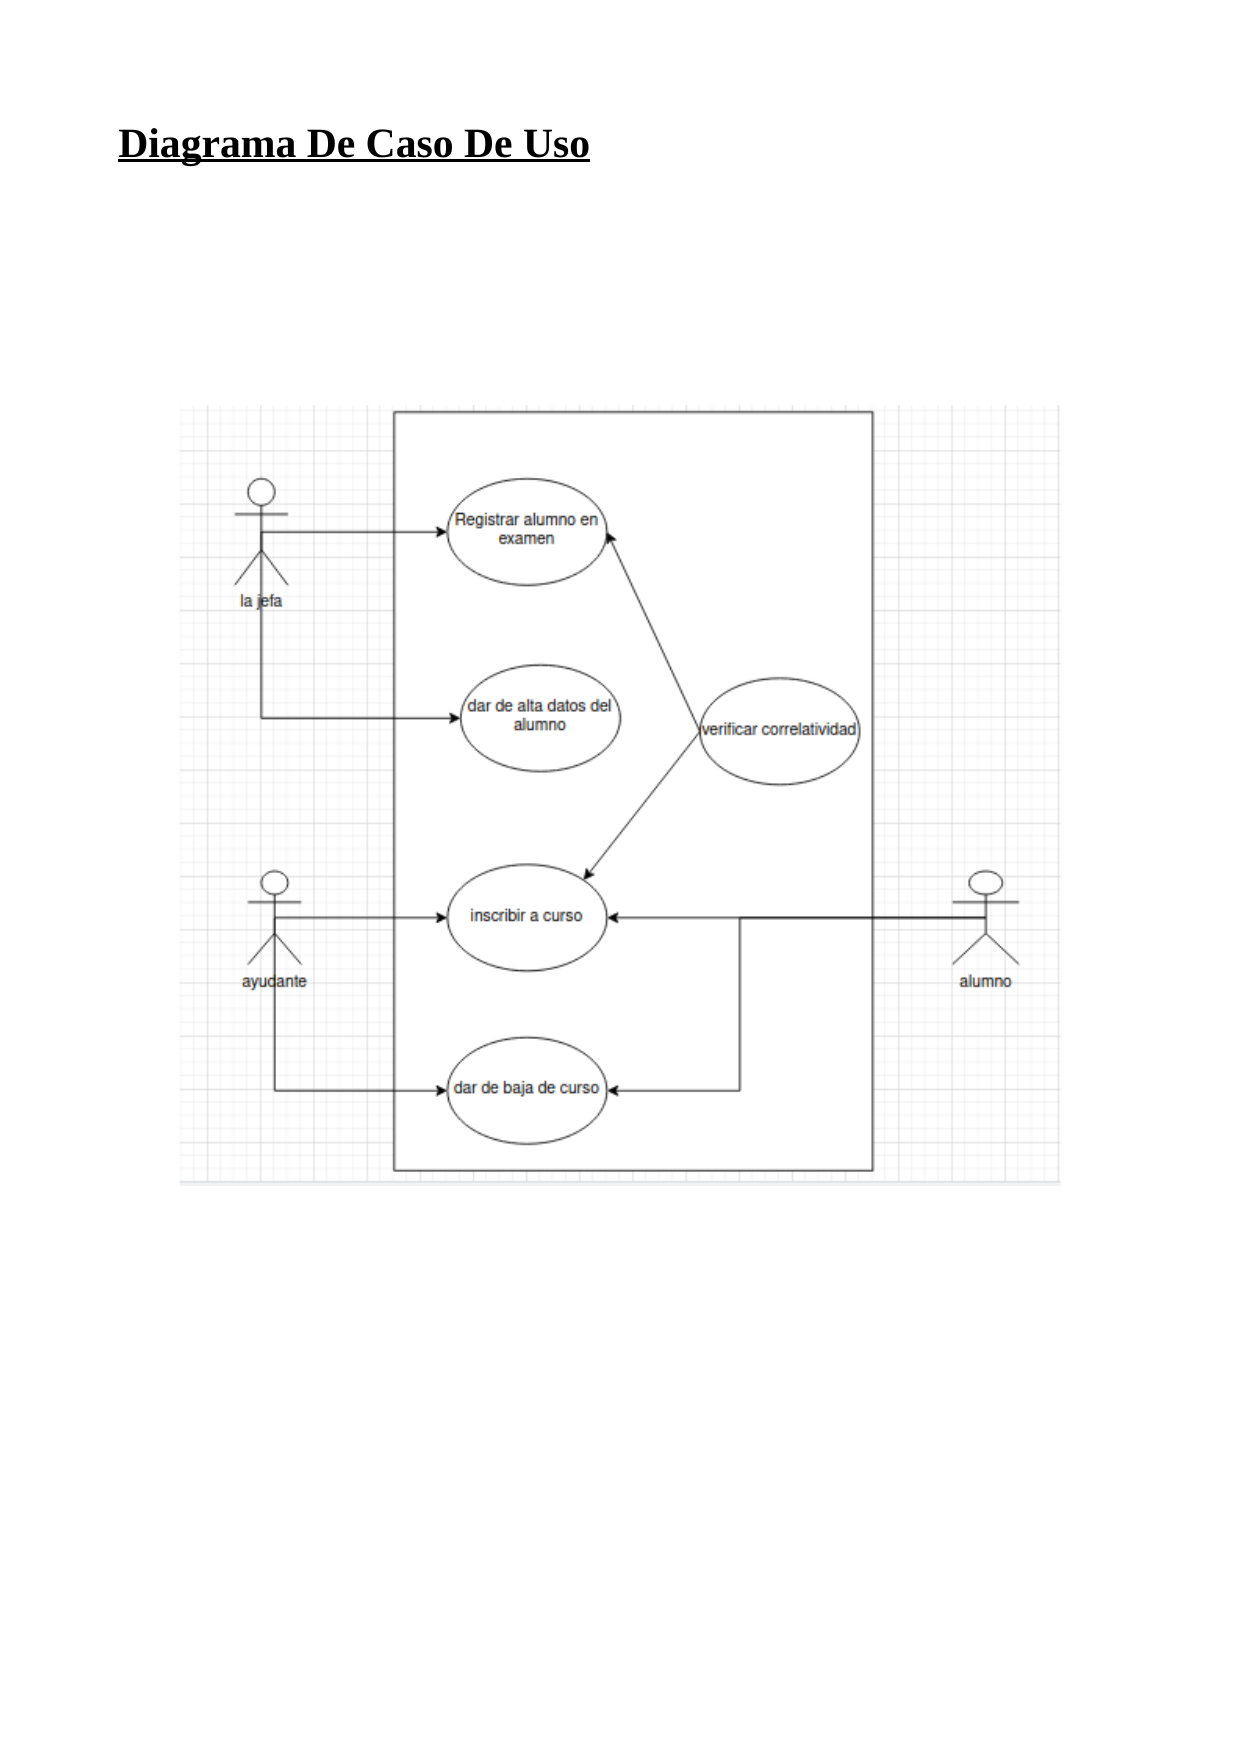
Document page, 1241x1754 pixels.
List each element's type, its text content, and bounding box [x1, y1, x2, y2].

picture [179, 405, 1061, 1186]
text Diagrama De Caso De Uso [118, 118, 1122, 166]
